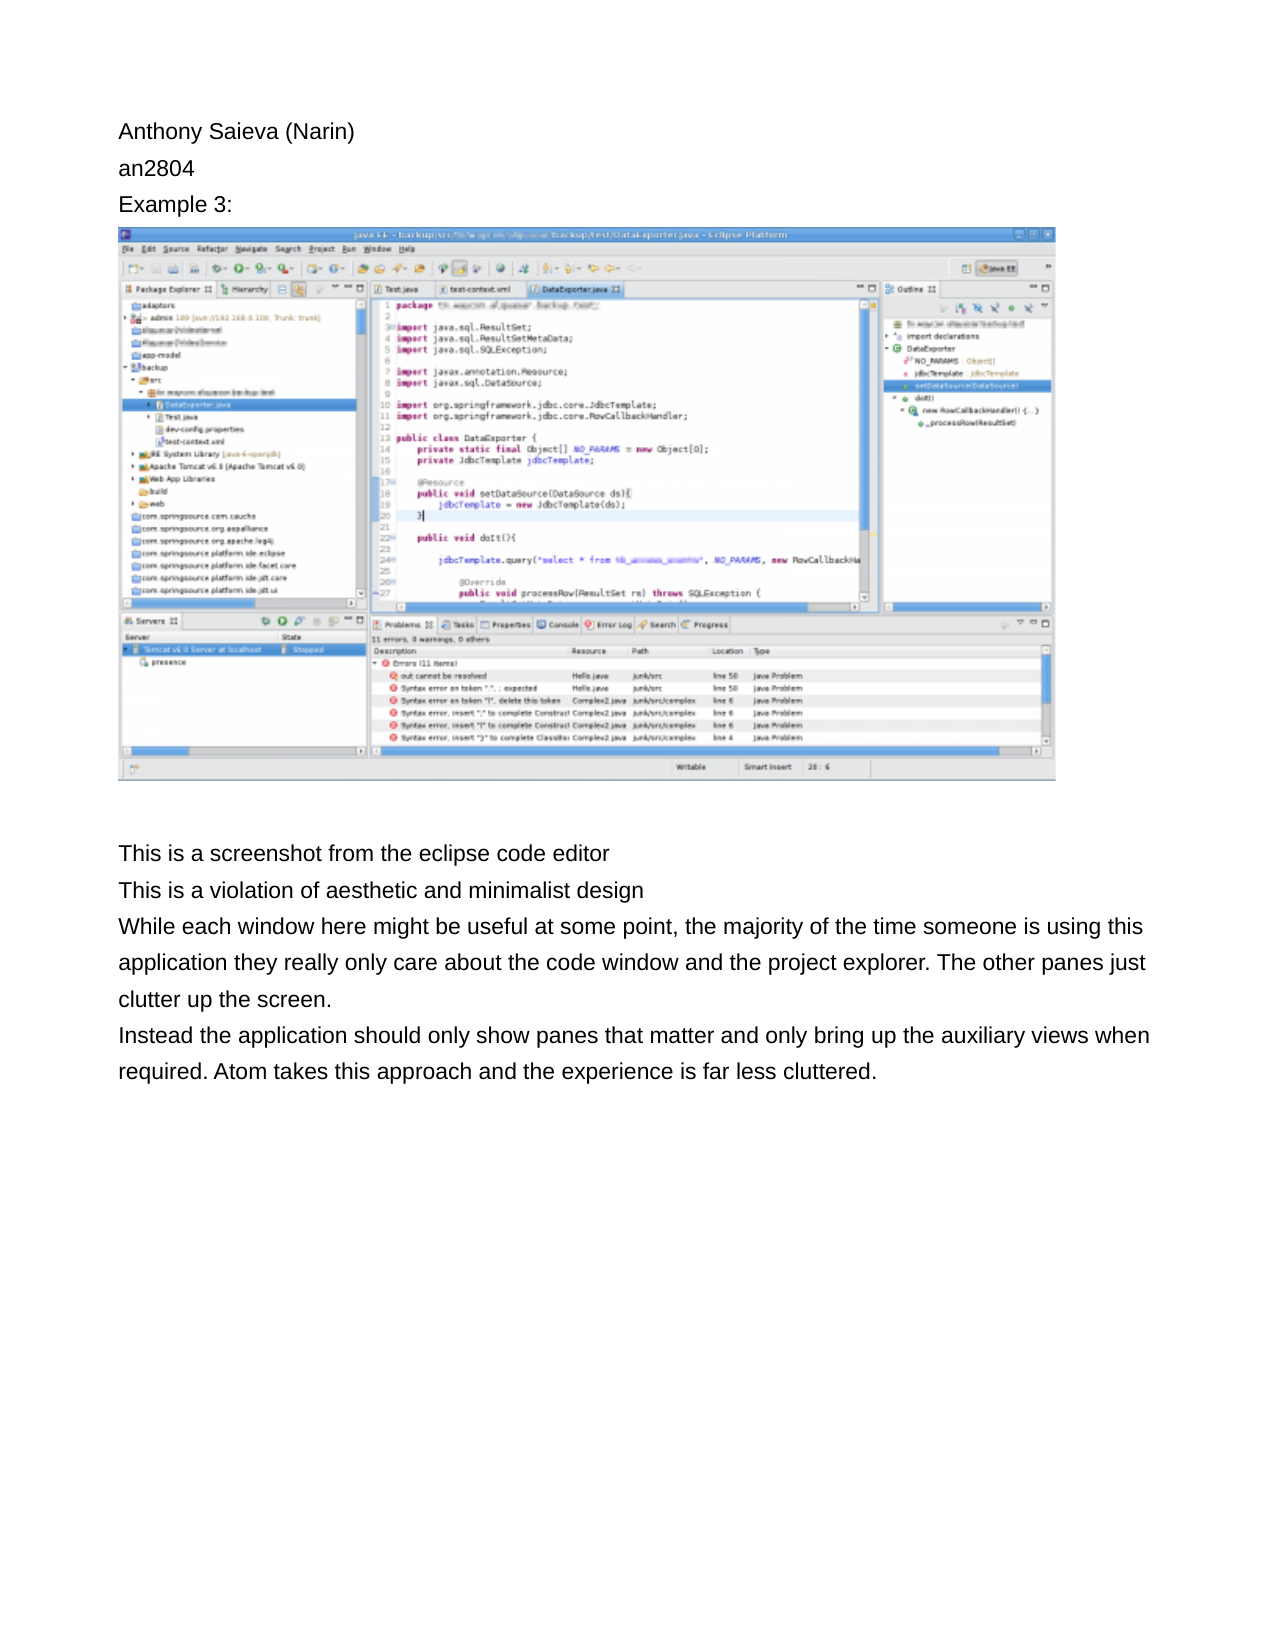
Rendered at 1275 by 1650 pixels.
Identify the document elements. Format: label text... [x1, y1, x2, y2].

picture [118, 227, 1056, 781]
text Example 3: [118, 191, 1157, 217]
text Anthony Saieva (Narin) [118, 118, 1157, 144]
text This is a screenshot from the eclipse code editor [118, 840, 1157, 867]
text While each window here might be useful at some point, the majority of the time someone is using this application they really only care about the code window and the project explorer. The other panes just clutter up the screen. Instead the application should only show panes that matter and only bring up the auxiliary views when required. Atom takes this approach and the experience is far less cluttered. [118, 913, 1157, 1085]
text an2804 [118, 154, 1157, 181]
text This is a violation of aesthetic and minimalist design [118, 877, 1157, 903]
